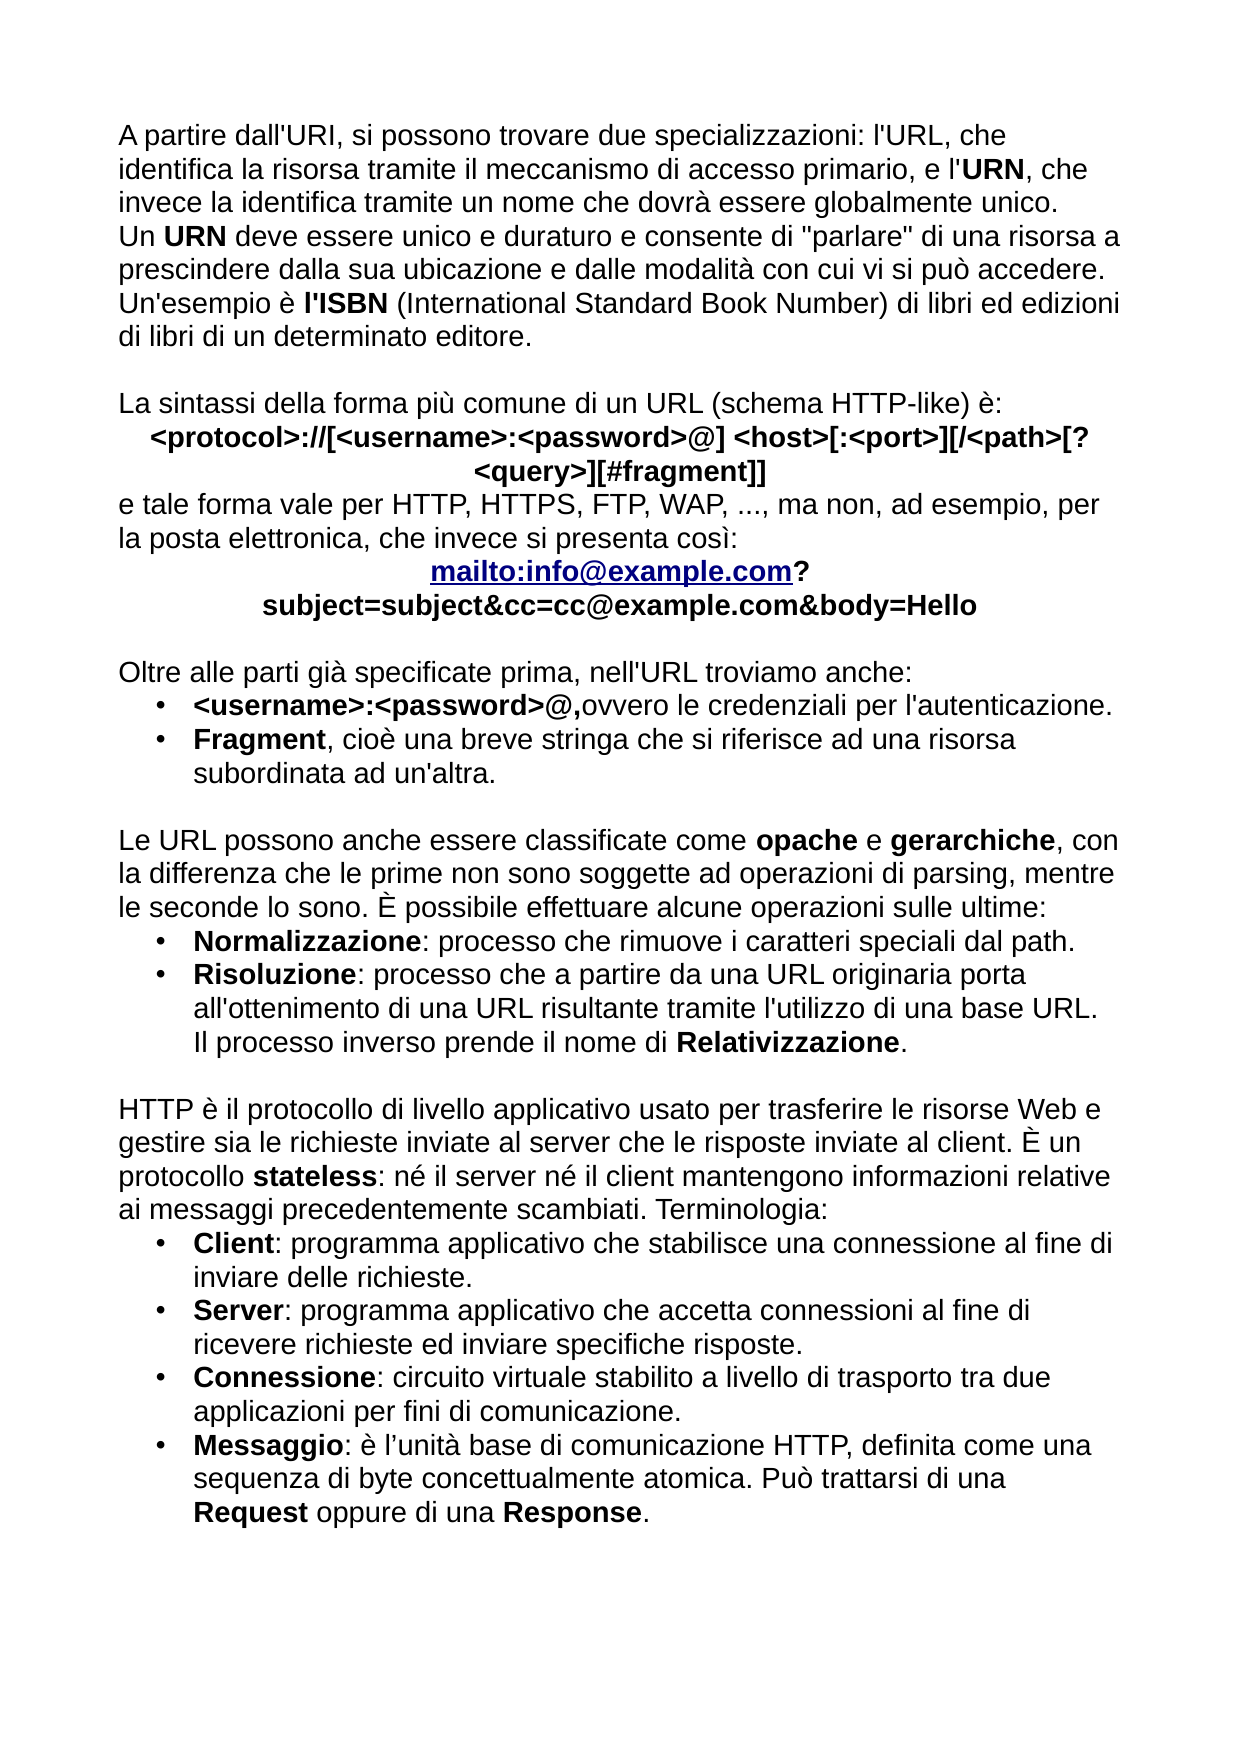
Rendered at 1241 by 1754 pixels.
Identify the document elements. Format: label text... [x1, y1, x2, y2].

text Oltre alle parti già specificate prima, nell'URL troviamo anche: [118, 655, 1122, 688]
text e tale forma vale per HTTP, HTTPS, FTP, WAP, ..., ma non, ad esempio, per la posta elettronica, che invece si presenta così: [118, 487, 1122, 554]
text A partire dall'URI, si possono trovare due specializzazioni: l'URL, che identifica la risorsa tramite il meccanismo di accesso primario, e l'URN, che invece la identifica tramite un nome che dovrà essere globalmente unico. [118, 118, 1122, 219]
text Le URL possono anche essere classificate come opache e gerarchiche, con la differenza che le prime non sono soggette ad operazioni di parsing, mentre le seconde lo sono. È possibile effettuare alcune operazioni sulle ultime: [118, 823, 1122, 923]
text Un URN deve essere unico e duraturo e consente di "parlare" di una risorsa a prescindere dalla sua ubicazione e dalle modalità con cui vi si può accedere. Un'esempio è l'ISBN (International Standard Book Number) di libri ed edizioni di libri di un determinato editore. [118, 219, 1122, 353]
text La sintassi della forma più comune di un URL (schema HTTP-like) è: [118, 386, 1122, 420]
list Client: programma applicativo che stabilisce una connessione al fine di inviare delle richieste. [156, 1226, 1122, 1293]
list Messaggio: è l’unità base di comunicazione HTTP, definita come una sequenza di byte concettualmente atomica. Può trattarsi di una Request oppure di una Response. [156, 1428, 1122, 1528]
list Normalizzazione: processo che rimuove i caratteri speciali dal path. [156, 923, 1122, 957]
text <protocol>://[<username>:<password>@] <host>[:<port>][/<path>[?<query>][#fragment]] [118, 420, 1122, 487]
list Fragment, cioè una breve stringa che si riferisce ad una risorsa subordinata ad un'altra. [156, 722, 1122, 789]
list Server: programma applicativo che accetta connessioni al fine di ricevere richieste ed inviare specifiche risposte. [156, 1293, 1122, 1360]
list <username>:<password>@,ovvero le credenziali per l'autenticazione. [156, 688, 1122, 722]
text subject=subject&cc=cc@example.com&body=Hello [118, 588, 1122, 621]
text mailto:info@example.com? [118, 554, 1122, 588]
list Connessione: circuito virtuale stabilito a livello di trasporto tra due applicazioni per fini di comunicazione. [156, 1360, 1122, 1428]
text HTTP è il protocollo di livello applicativo usato per trasferire le risorse Web e gestire sia le richieste inviate al server che le risposte inviate al client. È un protocollo stateless: né il server né il client mantengono informazioni relative ai messaggi precedentemente scambiati. Terminologia: [118, 1092, 1122, 1226]
list Risoluzione: processo che a partire da una URL originaria porta all'ottenimento di una URL risultante tramite l'utilizzo di una base URL. Il processo inverso prende il nome di Relativizzazione. [156, 957, 1122, 1058]
